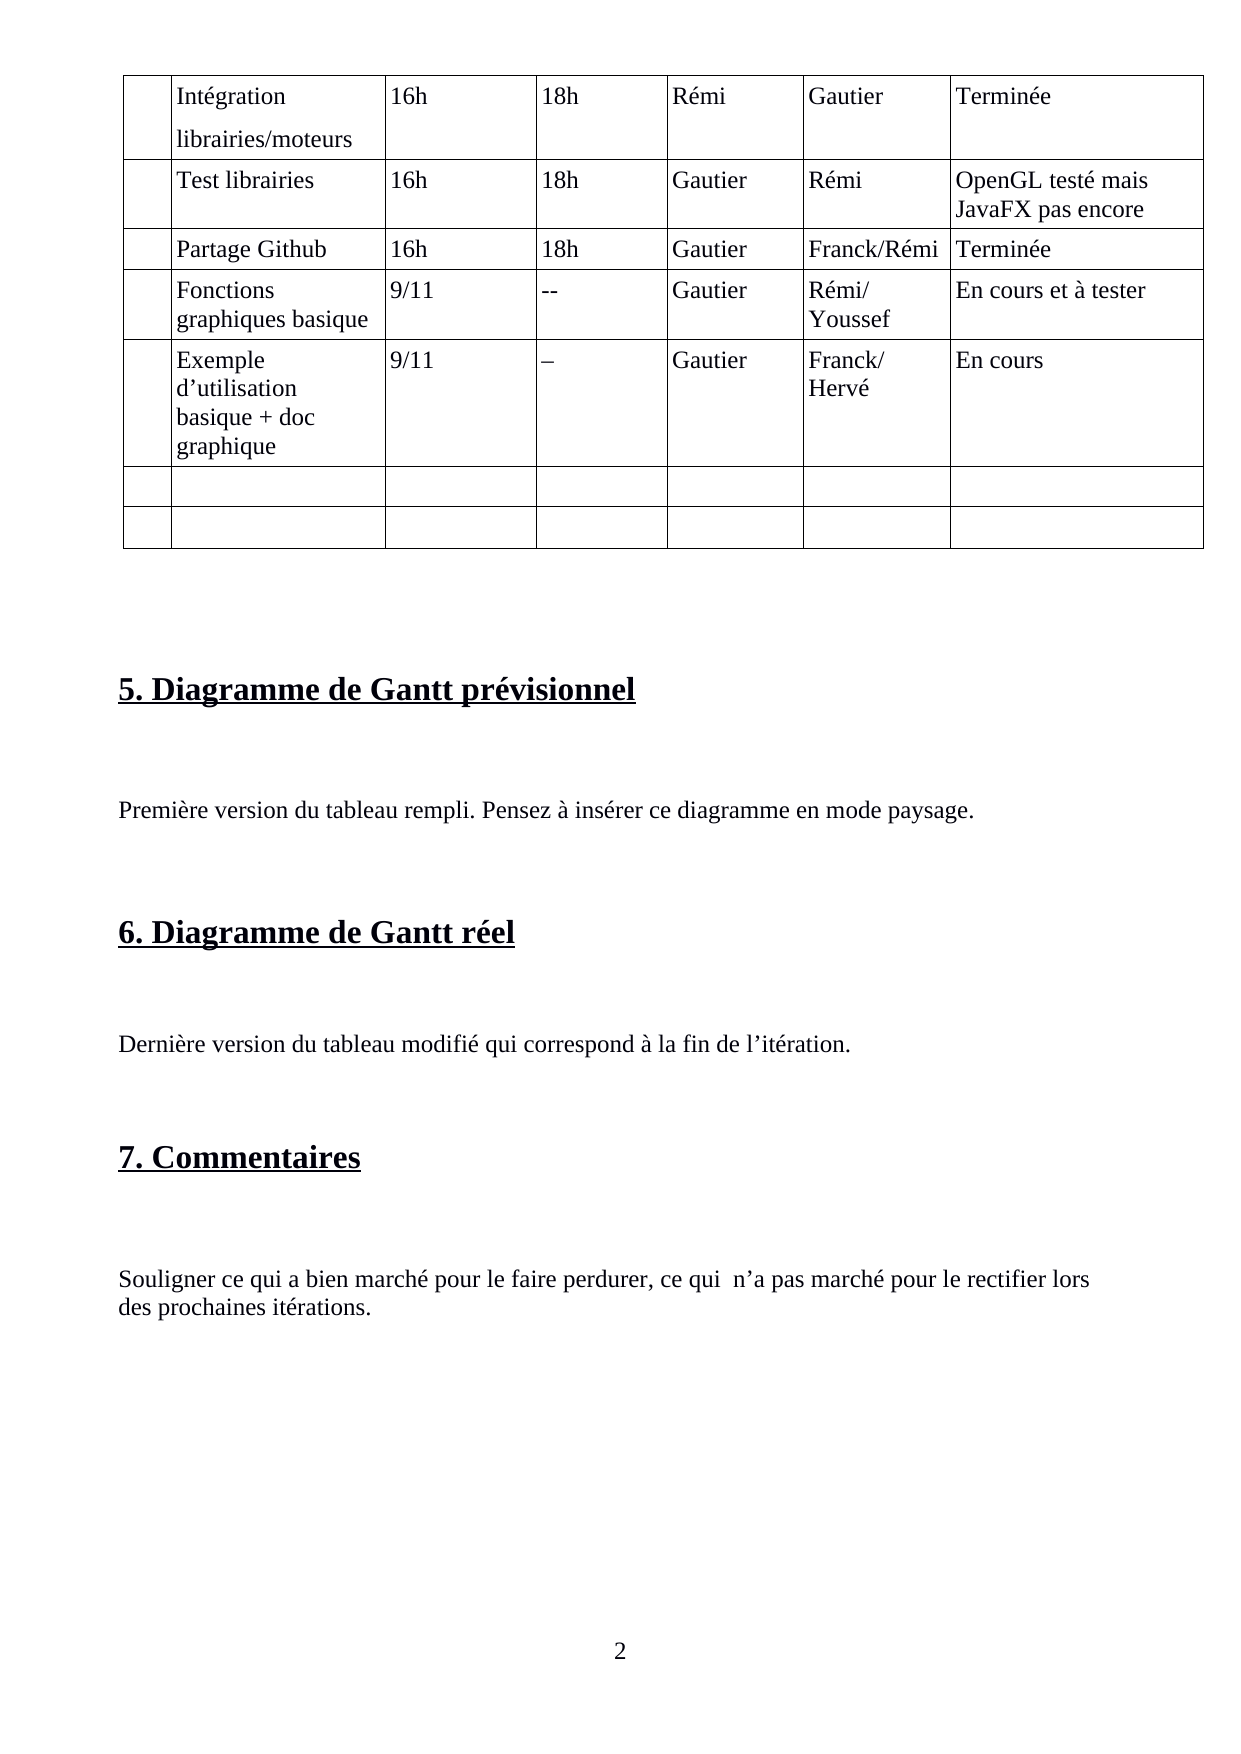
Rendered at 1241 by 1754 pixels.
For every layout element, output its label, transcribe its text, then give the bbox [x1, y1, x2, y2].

table_cell [124, 270, 171, 338]
table_cell [124, 160, 171, 228]
table_cell Gautier [668, 229, 803, 269]
table_cell Fonctions graphiques basique [172, 270, 385, 338]
table_cell [124, 340, 171, 466]
text 7. Commentaires [118, 1137, 1122, 1175]
text Dernière version du tableau modifié qui correspond à la fin de l’itération. [118, 1029, 1122, 1058]
table_cell OpenGL testé mais JavaFX pas encore [951, 160, 1203, 228]
table_cell [124, 229, 171, 269]
text 5. Diagramme de Gantt prévisionnel [118, 669, 1122, 707]
table_cell 16h [386, 76, 536, 159]
table_cell Intégration librairies/moteurs [172, 76, 385, 159]
table_cell 16h [386, 229, 536, 269]
table_cell Terminée [951, 76, 1203, 159]
text Première version du tableau rempli. Pensez à insérer ce diagramme en mode paysage. [118, 795, 1122, 824]
table_cell – [537, 340, 667, 466]
table_cell Gautier [668, 270, 803, 338]
table_cell [537, 467, 667, 506]
table_cell -- [537, 270, 667, 338]
text 6. Diagramme de Gantt réel [118, 912, 1122, 951]
text Souligner ce qui a bien marché pour le faire perdurer, ce qui n’a pas marché pour le rectifier lors des prochaines itérations. [118, 1264, 1122, 1321]
table_cell [668, 507, 803, 548]
table_cell Rémi [668, 76, 803, 159]
table_cell 16h [386, 160, 536, 228]
table_cell [172, 467, 385, 506]
table_cell 18h [537, 229, 667, 269]
table_cell [124, 467, 171, 506]
table_cell 9/11 [386, 340, 536, 466]
table_cell [951, 467, 1203, 506]
table_cell [804, 467, 950, 506]
table_cell [386, 467, 536, 506]
table_cell Partage Github [172, 229, 385, 269]
table_cell [951, 507, 1203, 548]
table_cell 18h [537, 160, 667, 228]
table_cell Terminée [951, 229, 1203, 269]
table_cell Franck/Rémi [804, 229, 950, 269]
table_cell Gautier [668, 160, 803, 228]
table_cell Gautier [668, 340, 803, 466]
table_cell 18h [537, 76, 667, 159]
table_cell Rémi [804, 160, 950, 228]
table_cell [537, 507, 667, 548]
table_cell En cours [951, 340, 1203, 466]
table_cell Franck/Hervé [804, 340, 950, 466]
table_cell [124, 507, 171, 548]
table_cell En cours et à tester [951, 270, 1203, 338]
table_cell [386, 507, 536, 548]
table_cell [804, 507, 950, 548]
table_cell Rémi/Youssef [804, 270, 950, 338]
table_cell Exemple d’utilisation basique + doc graphique [172, 340, 385, 466]
table_cell [668, 467, 803, 506]
table_cell 9/11 [386, 270, 536, 338]
table_cell Test librairies [172, 160, 385, 228]
table_cell [172, 507, 385, 548]
table_cell [124, 76, 171, 159]
table_cell Gautier [804, 76, 950, 159]
